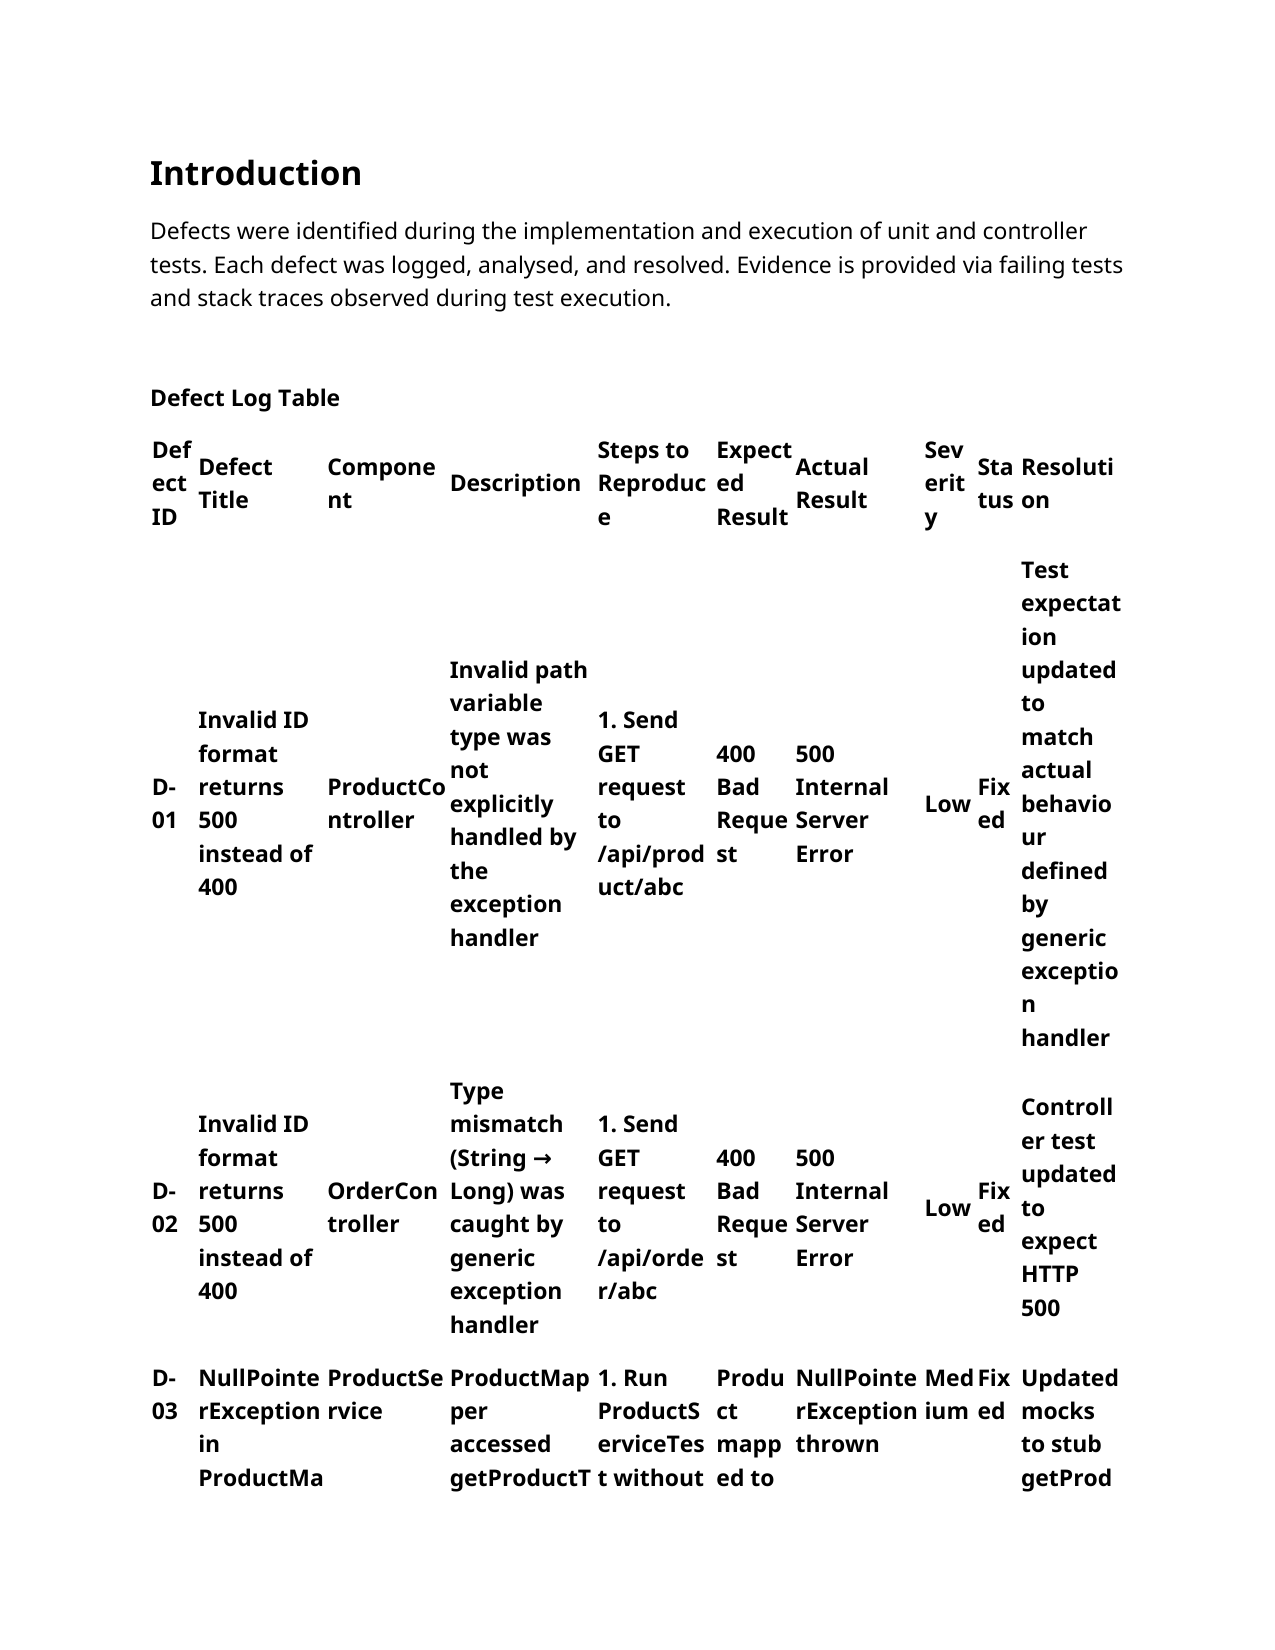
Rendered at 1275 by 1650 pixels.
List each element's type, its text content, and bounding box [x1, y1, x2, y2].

table_cell Fixed [976, 1360, 1019, 1494]
table_cell ProductController [325, 552, 448, 1073]
table_header Description [448, 433, 596, 552]
text Defect Log Table [150, 382, 1125, 413]
table_cell D-03 [150, 1360, 196, 1494]
table_header Defect Title [196, 433, 325, 552]
table_cell Controller test updated to expect HTTP 500 [1019, 1073, 1125, 1360]
table_header Status [976, 433, 1019, 552]
table_cell OrderController [325, 1073, 448, 1360]
table_cell Updated mocks to stub getProd [1019, 1360, 1125, 1494]
table_cell Product mapped to [715, 1360, 794, 1494]
table_cell 400 Bad Request [715, 1073, 794, 1360]
table_cell Medium [923, 1360, 976, 1494]
table_header Severity [923, 433, 976, 552]
table_cell 1. Run ProductServiceTest without [596, 1360, 715, 1494]
table_cell D-01 [150, 552, 196, 1073]
table_cell 500 Internal Server Error [794, 552, 923, 1073]
table_cell Fixed [976, 552, 1019, 1073]
table_cell Fixed [976, 1073, 1019, 1360]
table_cell Low [923, 1073, 976, 1360]
table_cell 1. Send GET request to /api/order/abc [596, 1073, 715, 1360]
table_cell NullPointerException thrown [794, 1360, 923, 1494]
table_cell Test expectation updated to match actual behaviour defined by generic exception handler [1019, 552, 1125, 1073]
table_cell Invalid ID format returns 500 instead of 400 [196, 1073, 325, 1360]
table_header Expected Result [715, 433, 794, 552]
text Defects were identified during the implementation and execution of unit and controller tests. Each defect was logged, analysed, and resolved. Evidence is provided via failing tests and stack traces observed during test execution. [150, 215, 1125, 313]
table_header Component [325, 433, 448, 552]
table_cell ProductMapper accessed getProductT [448, 1360, 596, 1494]
table_cell Type mismatch (String → Long) was caught by generic exception handler [448, 1073, 596, 1360]
table_header Defect ID [150, 433, 196, 552]
table_cell Invalid ID format returns 500 instead of 400 [196, 552, 325, 1073]
table_header Steps to Reproduce [596, 433, 715, 552]
table_cell 500 Internal Server Error [794, 1073, 923, 1360]
text Introduction [150, 150, 1125, 195]
table_header Resolution [1019, 433, 1125, 552]
table_cell 400 Bad Request [715, 552, 794, 1073]
table_cell Invalid path variable type was not explicitly handled by the exception handler [448, 552, 596, 1073]
table_cell D-02 [150, 1073, 196, 1360]
table_cell NullPointerException in ProductMa [196, 1360, 325, 1494]
table_cell ProductService [325, 1360, 448, 1494]
table_cell Low [923, 552, 976, 1073]
table_header Actual Result [794, 433, 923, 552]
table_cell 1. Send GET request to /api/product/abc [596, 552, 715, 1073]
